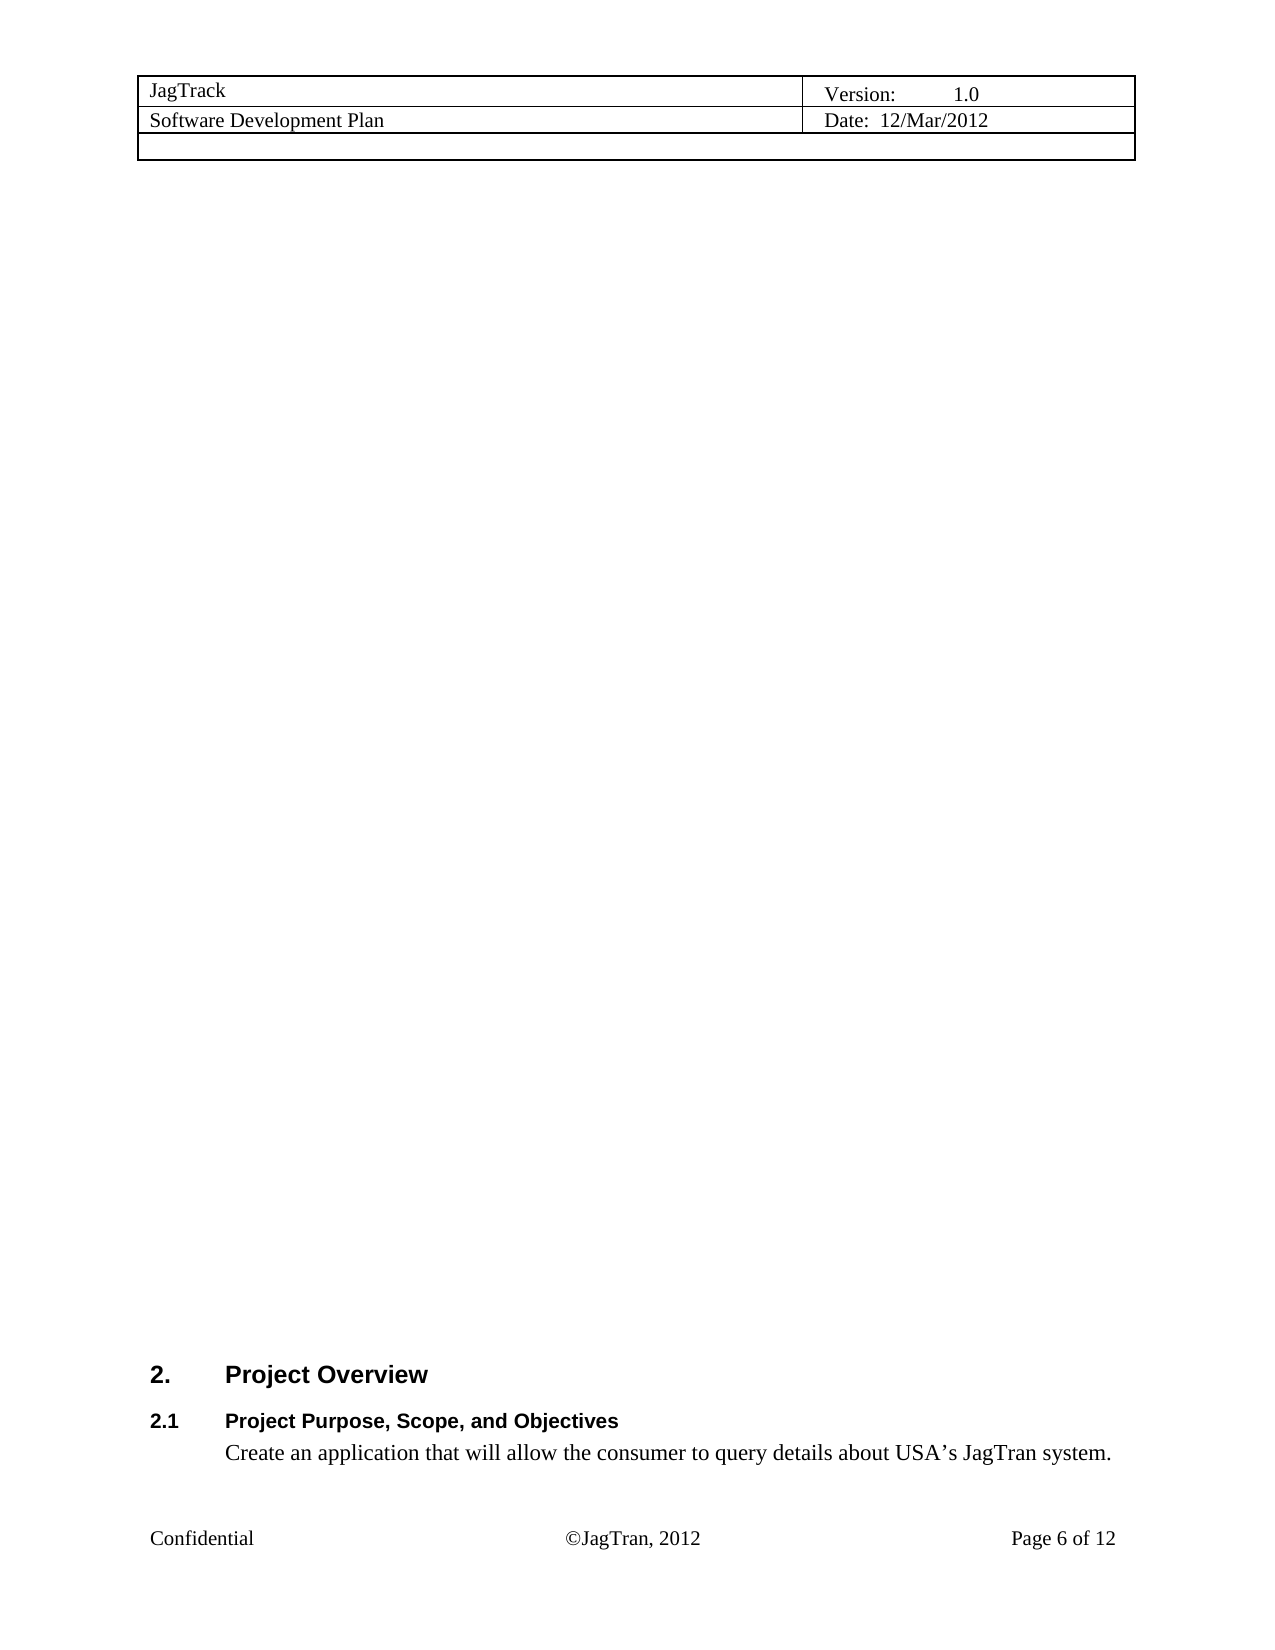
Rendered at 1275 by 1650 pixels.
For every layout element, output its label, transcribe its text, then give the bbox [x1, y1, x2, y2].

subtitle Project Overview [150, 1360, 1125, 1389]
text Create an application that will allow the consumer to query details about USA’s JagTran system. [225, 1439, 1125, 1466]
subtitle Project Purpose, Scope, and Objectives [150, 1408, 1125, 1433]
